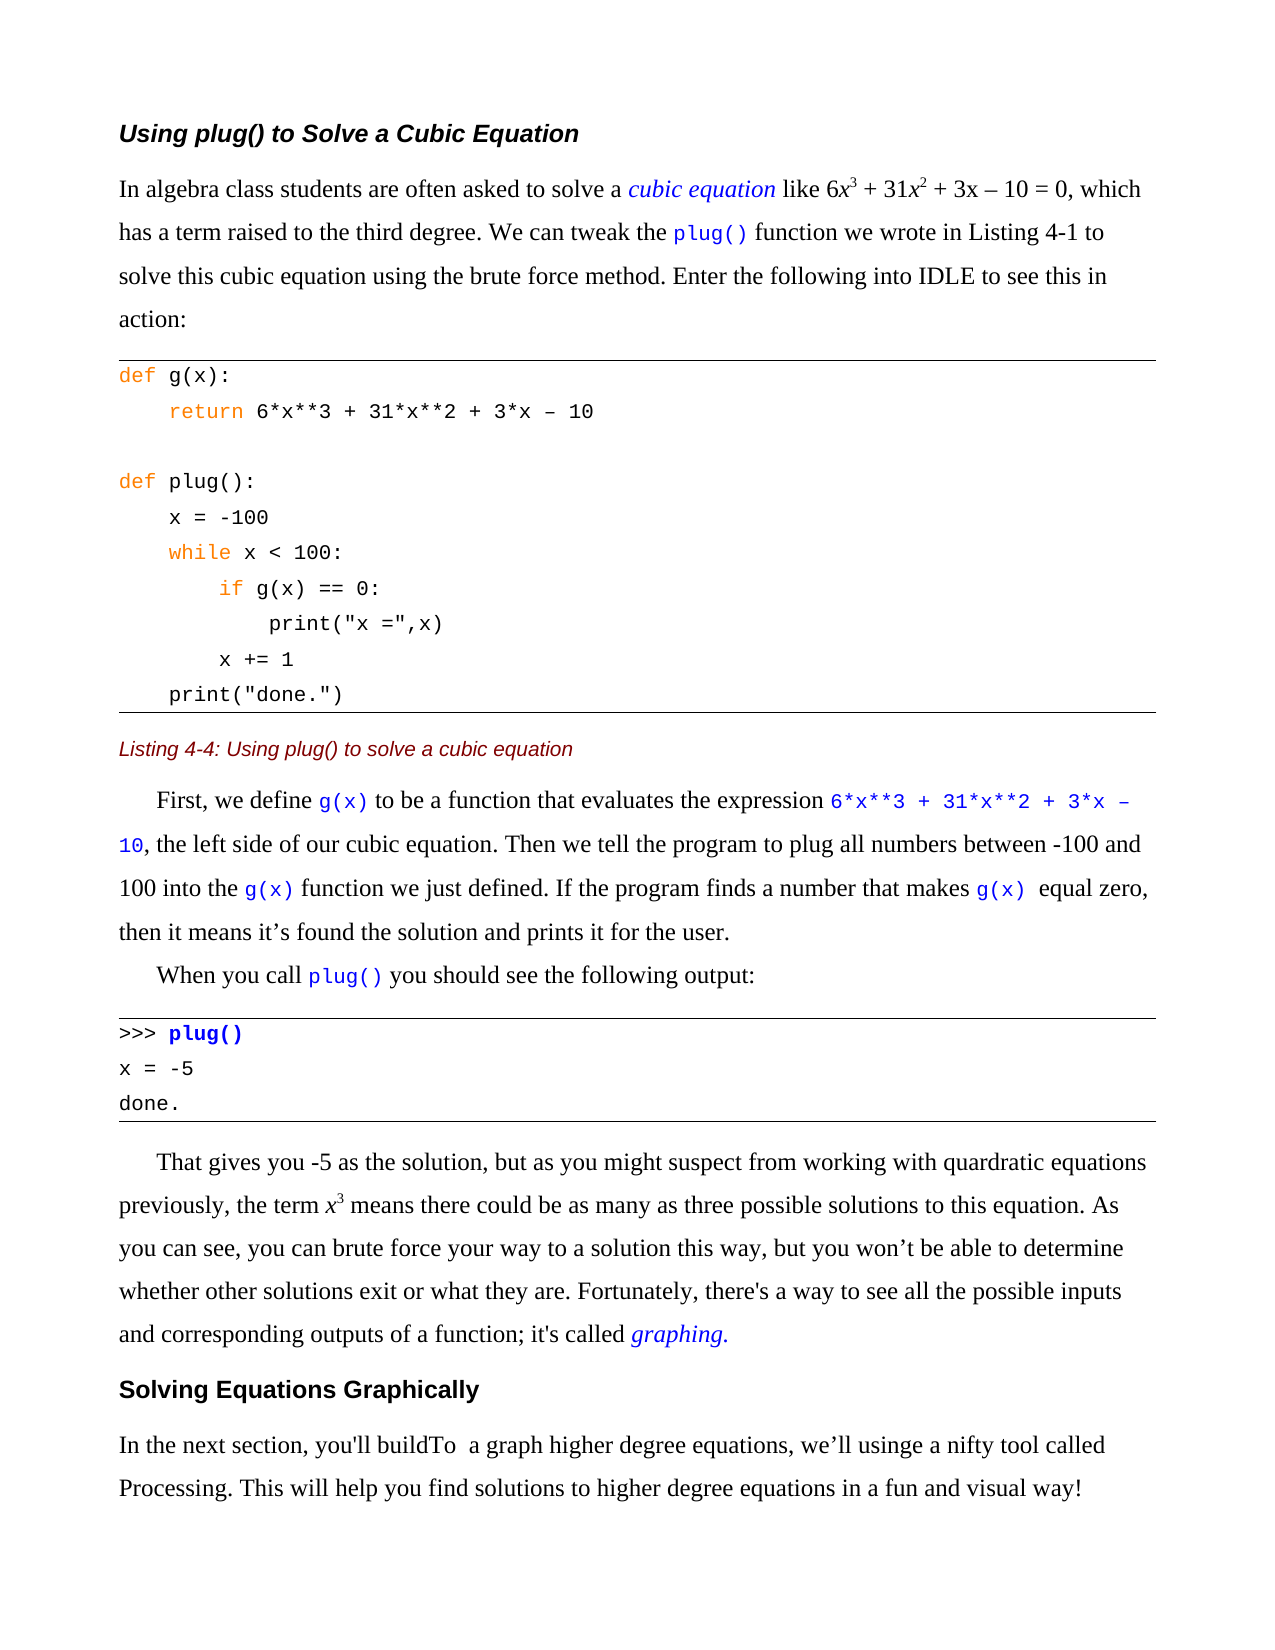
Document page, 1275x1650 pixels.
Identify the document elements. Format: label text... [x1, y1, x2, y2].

text while x < 100: [118, 542, 1156, 566]
text done. [118, 1093, 1156, 1122]
text if g(x) == 0: [118, 578, 1156, 601]
text That gives you -5 as the solution, but as you might suspect from working with quardratic equations previously, the term x3 means there could be as many as three possible solutions to this equation. As you can see, you can brute force your way to a solution this way, but you won’t be able to determine whether other solutions exit or what they are. Fortunately, there's a way to see all the possible inputs and corresponding outputs of a function; it's called graphing. [118, 1147, 1156, 1348]
text def plug(): [118, 471, 1156, 495]
text >>> plug() [118, 1019, 1156, 1046]
text return 6*x**3 + 31*x**2 + 3*x – 10 [118, 401, 1156, 424]
list Listing 4-4: Using plug() to solve a cubic equation [118, 737, 1156, 761]
text print("done.") [118, 684, 1156, 713]
text def g(x): [118, 361, 1156, 389]
text print("x =",x) [118, 613, 1156, 637]
text x = -100 [118, 507, 1156, 531]
text x += 1 [118, 648, 1156, 672]
text Using plug() to Solve a Cubic Equation [118, 118, 1156, 147]
text Solving Equations Graphically [118, 1375, 1156, 1403]
text x = -5 [118, 1058, 1156, 1082]
text When you call plug() you should see the following output: [118, 961, 1156, 990]
text In the next section, you'll buildTo a graph higher degree equations, we’ll usinge a nifty tool called Processing. This will help you find solutions to higher degree equations in a fun and visual way! [118, 1430, 1156, 1502]
text First, we define g(x) to be a function that evaluates the expression 6*x**3 + 31*x**2 + 3*x – 10, the left side of our cubic equation. Then we tell the program to plug all numbers between -100 and 100 into the g(x) function we just defined. If the program finds a number that makes g(x) equal zero, then it means it’s found the solution and prints it for the user. [118, 786, 1156, 946]
text In algebra class students are often asked to solve a cubic equation like 6x3 + 31x2 + 3x – 10 = 0, which has a term raised to the third degree. We can tweak the plug() function we wrote in Listing 4-1 to solve this cubic equation using the brute force method. Enter the following into IDLE to see this in action: [118, 174, 1156, 333]
